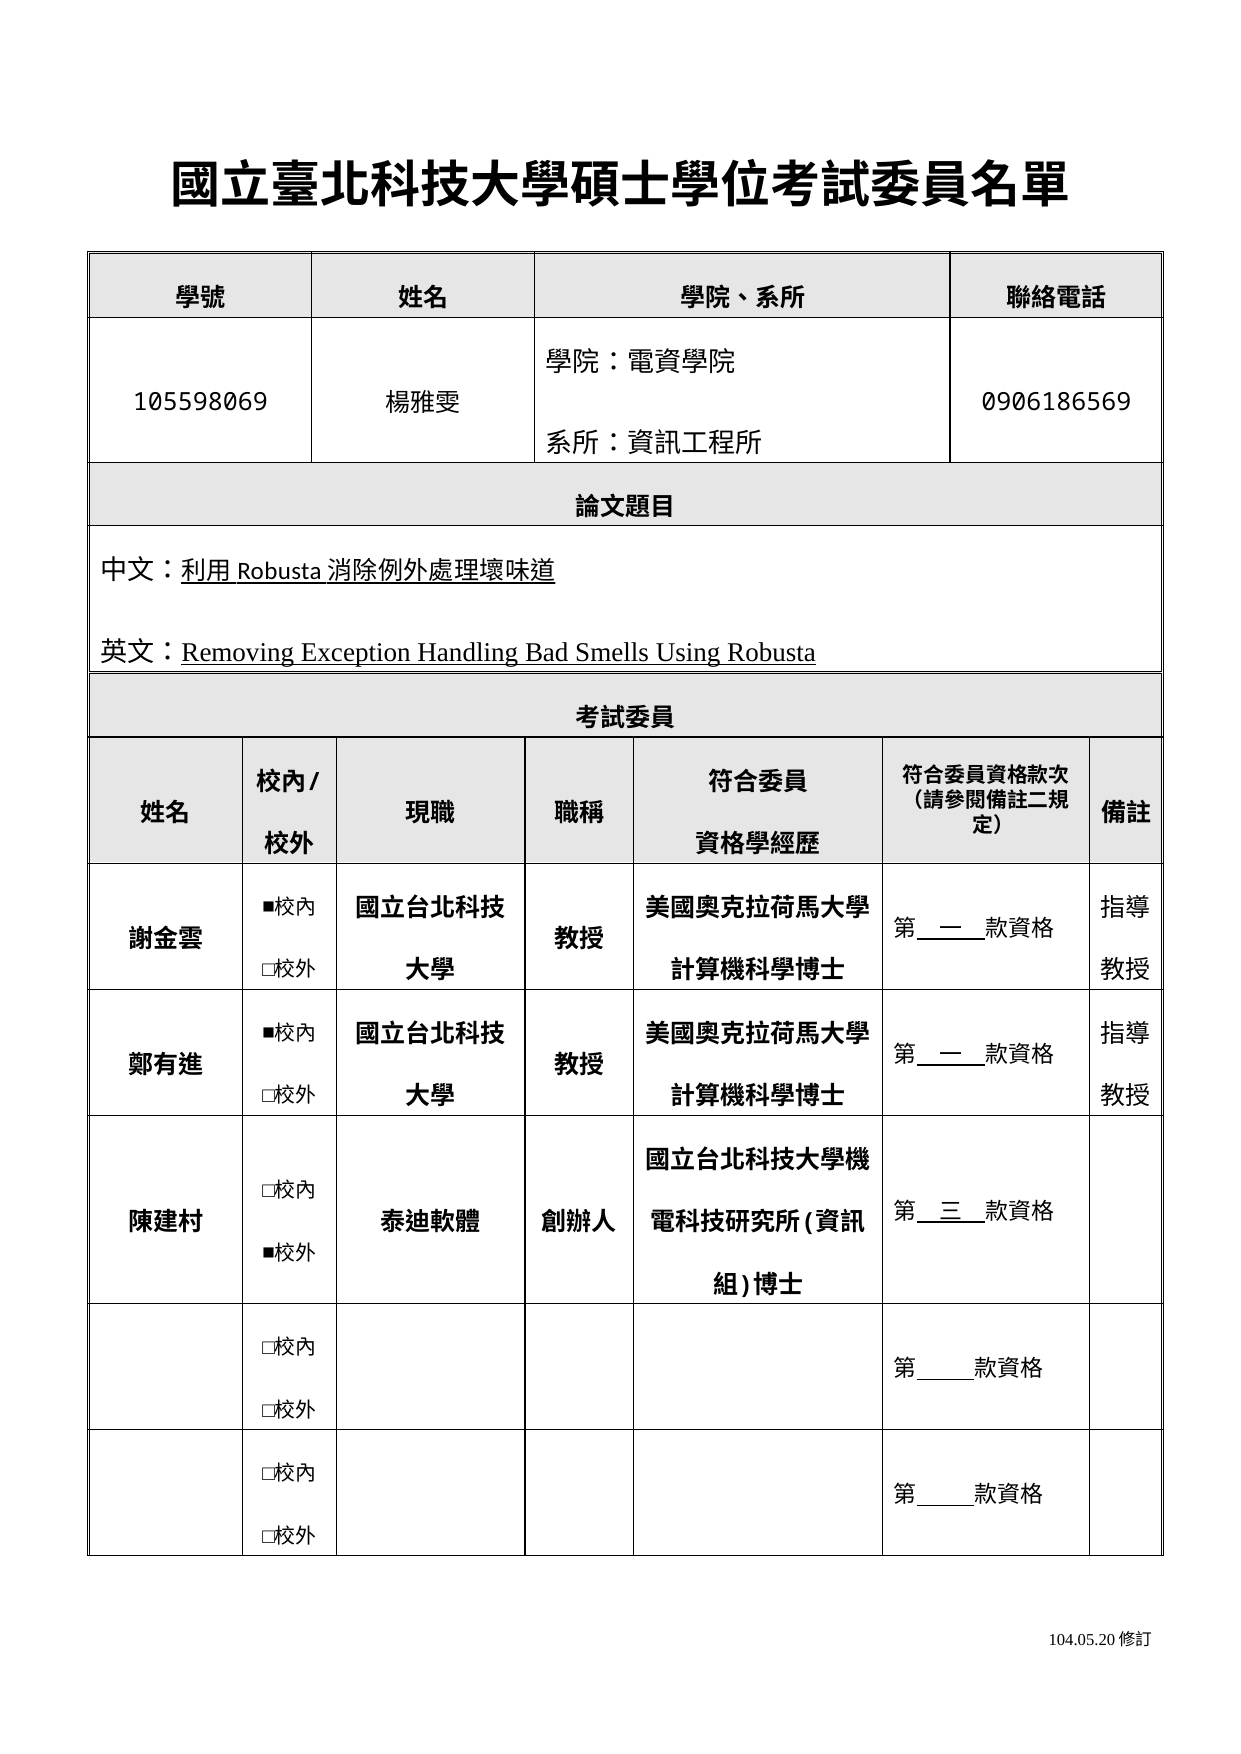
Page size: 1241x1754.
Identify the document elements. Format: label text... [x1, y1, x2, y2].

table_cell □校內 □校外 [243, 1430, 336, 1555]
table_cell 學院：電資學院 系所：資訊工程所 [535, 318, 949, 462]
table_header 聯絡電話 [951, 254, 1161, 317]
table_cell 符合委員資格款次 （請參閱備註二規定） [883, 738, 1089, 862]
table_cell 職稱 [526, 738, 633, 862]
table_cell [337, 1430, 524, 1555]
table_cell □校內 □校外 [243, 1304, 336, 1429]
table_cell [1090, 1116, 1161, 1303]
table_cell [1090, 1430, 1161, 1555]
table_cell [337, 1304, 524, 1429]
table_cell 第 一 款資格 [883, 990, 1089, 1114]
table_cell 美國奧克拉荷馬大學 計算機科學博士 [634, 990, 882, 1114]
table_cell 泰迪軟體 [337, 1116, 524, 1303]
table_cell 校內/ 校外 [243, 738, 336, 862]
table_cell 楊雅雯 [312, 318, 534, 462]
table_cell 國立台北科技大學 [337, 990, 524, 1114]
table_cell ■校內 □校外 [243, 990, 336, 1114]
table_cell 備註 [1090, 738, 1161, 862]
table_cell 第 款資格 [883, 1430, 1089, 1555]
table_cell 0906186569 [951, 318, 1161, 462]
table_cell 現職 [337, 738, 524, 862]
table_cell 美國奧克拉荷馬大學 計算機科學博士 [634, 864, 882, 988]
table_cell [634, 1430, 882, 1555]
table_cell 姓名 [90, 738, 242, 862]
table_cell 教授 [526, 864, 633, 988]
table_cell 符合委員 資格學經歷 [634, 738, 882, 862]
table_cell 105598069 [90, 318, 311, 462]
table_cell [634, 1304, 882, 1429]
table_cell 鄭有進 [90, 990, 242, 1114]
table_cell [526, 1430, 633, 1555]
table_cell 第 款資格 [883, 1304, 1089, 1429]
table_cell 創辦人 [526, 1116, 633, 1303]
table_header 姓名 [312, 254, 534, 317]
table_cell 國立台北科技大學 [337, 864, 524, 988]
table_cell 第 三 款資格 [883, 1116, 1089, 1303]
table_cell [1090, 1304, 1161, 1429]
table_header 學號 [90, 254, 311, 317]
table_cell 論文題目 [90, 463, 1161, 525]
table_cell 陳建村 [90, 1116, 242, 1303]
table_cell [526, 1304, 633, 1429]
text 國立臺北科技大學碩士學位考試委員名單 [89, 107, 1152, 232]
table_cell 國立台北科技大學機電科技研究所(資訊組)博士 [634, 1116, 882, 1303]
table_cell [90, 1430, 242, 1555]
table_cell [90, 1304, 242, 1429]
table_header 學院、系所 [535, 254, 949, 317]
table_cell 指導教授 [1090, 864, 1161, 988]
table_cell 考試委員 [90, 674, 1161, 736]
table_cell 教授 [526, 990, 633, 1114]
table_cell 第 一 款資格 [883, 864, 1089, 988]
table_cell 謝金雲 [90, 864, 242, 988]
table_cell □校內 ■校外 [243, 1116, 336, 1303]
table_cell ■校內 □校外 [243, 864, 336, 988]
table_cell 指導教授 [1090, 990, 1161, 1114]
table_cell 中文：利用Robusta消除例外處理壞味道 英文：Removing Exception Handling Bad Smells Using Robusta [90, 526, 1161, 671]
